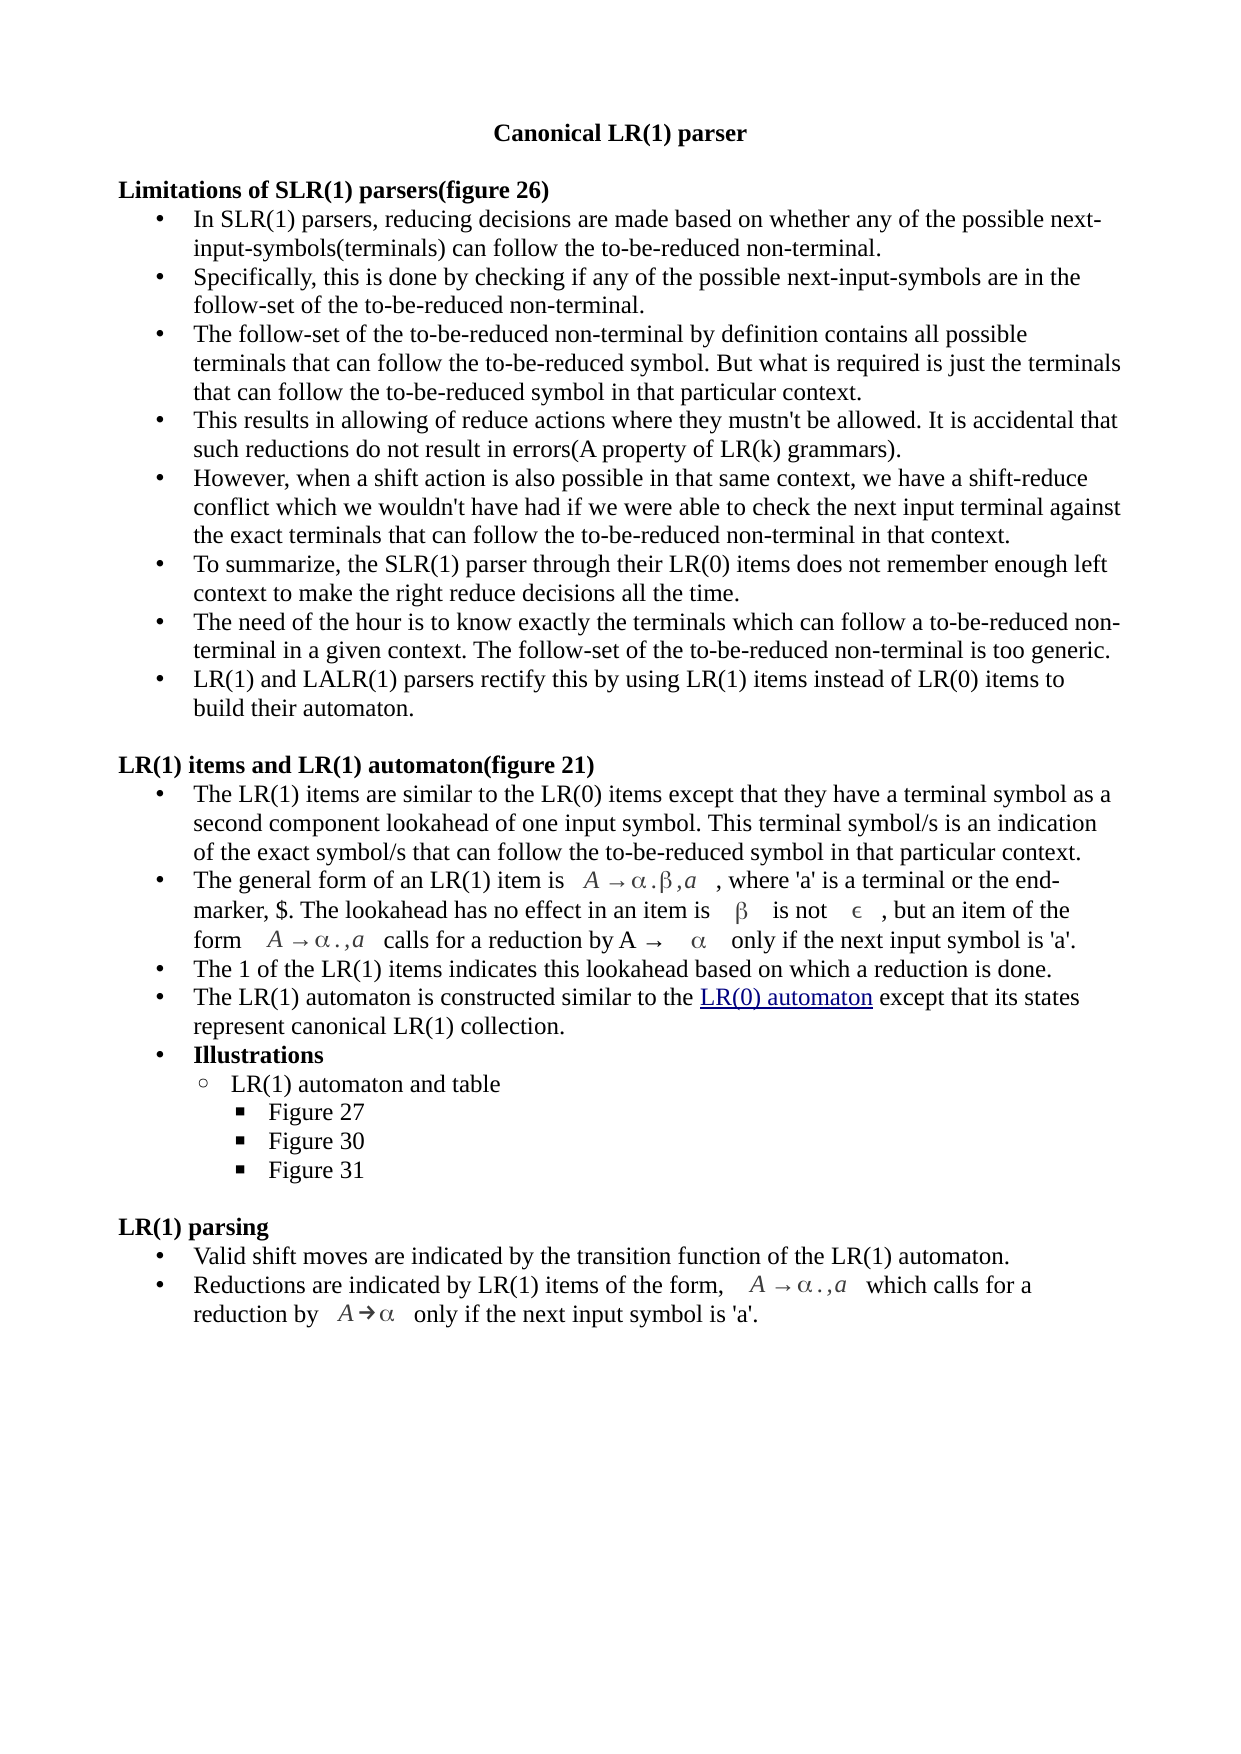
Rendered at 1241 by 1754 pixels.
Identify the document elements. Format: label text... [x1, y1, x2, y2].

list Illustrations [156, 1040, 1122, 1069]
text Canonical LR(1) parser [118, 118, 1122, 147]
list LR(1) and LALR(1) parsers rectify this by using LR(1) items instead of LR(0) items to build their automaton. [156, 664, 1122, 722]
list Figure 31 [231, 1155, 1122, 1184]
list LR(1) automaton and table [193, 1069, 1122, 1097]
list Valid shift moves are indicated by the transition function of the LR(1) automaton. [156, 1241, 1122, 1270]
text LR(1) parsing [118, 1212, 1122, 1241]
list Reductions are indicated by LR(1) items of the form, which calls for a reduction byonly if the next input symbol is 'a'. [156, 1270, 1122, 1327]
list Specifically, this is done by checking if any of the possible next-input-symbols are in the follow-set of the to-be-reduced non-terminal. [156, 262, 1122, 319]
list Figure 30 [231, 1126, 1122, 1155]
text Limitations of SLR(1) parsers(figure 26) [118, 176, 1122, 204]
list However, when a shift action is also possible in that same context, we have a shift-reduce conflict which we wouldn't have had if we were able to check the next input terminal against the exact terminals that can follow the to-be-reduced non-terminal in that context. [156, 463, 1122, 549]
list The general form of an LR(1) item is, where 'a' is a terminal or the end-marker, $. The lookahead has no effect in an item is is not , but an item of the form calls for a reduction by A → only if the next input symbol is 'a'. [156, 866, 1122, 954]
text LR(1) items and LR(1) automaton(figure 21) [118, 751, 1122, 779]
list In SLR(1) parsers, reducing decisions are made based on whether any of the possible next- input-symbols(terminals) can follow the to-be-reduced non-terminal. [156, 204, 1122, 262]
list The follow-set of the to-be-reduced non-terminal by definition contains all possible terminals that can follow the to-be-reduced symbol. But what is required is just the terminals that can follow the to-be-reduced symbol in that particular context. [156, 319, 1122, 406]
list The LR(1) items are similar to the LR(0) items except that they have a terminal symbol as a second component lookahead of one input symbol. This terminal symbol/s is an indication of the exact symbol/s that can follow the to-be-reduced symbol in that particular context. [156, 779, 1122, 866]
list The need of the hour is to know exactly the terminals which can follow a to-be-reduced non-terminal in a given context. The follow-set of the to-be-reduced non-terminal is too generic. [156, 607, 1122, 664]
list The 1 of the LR(1) items indicates this lookahead based on which a reduction is done. [156, 954, 1122, 982]
list To summarize, the SLR(1) parser through their LR(0) items does not remember enough left context to make the right reduce decisions all the time. [156, 549, 1122, 607]
list Figure 27 [231, 1097, 1122, 1126]
list This results in allowing of reduce actions where they mustn't be allowed. It is accidental that such reductions do not result in errors(A property of LR(k) grammars). [156, 406, 1122, 463]
list The LR(1) automaton is constructed similar to the LR(0) automaton except that its states represent canonical LR(1) collection. [156, 982, 1122, 1040]
